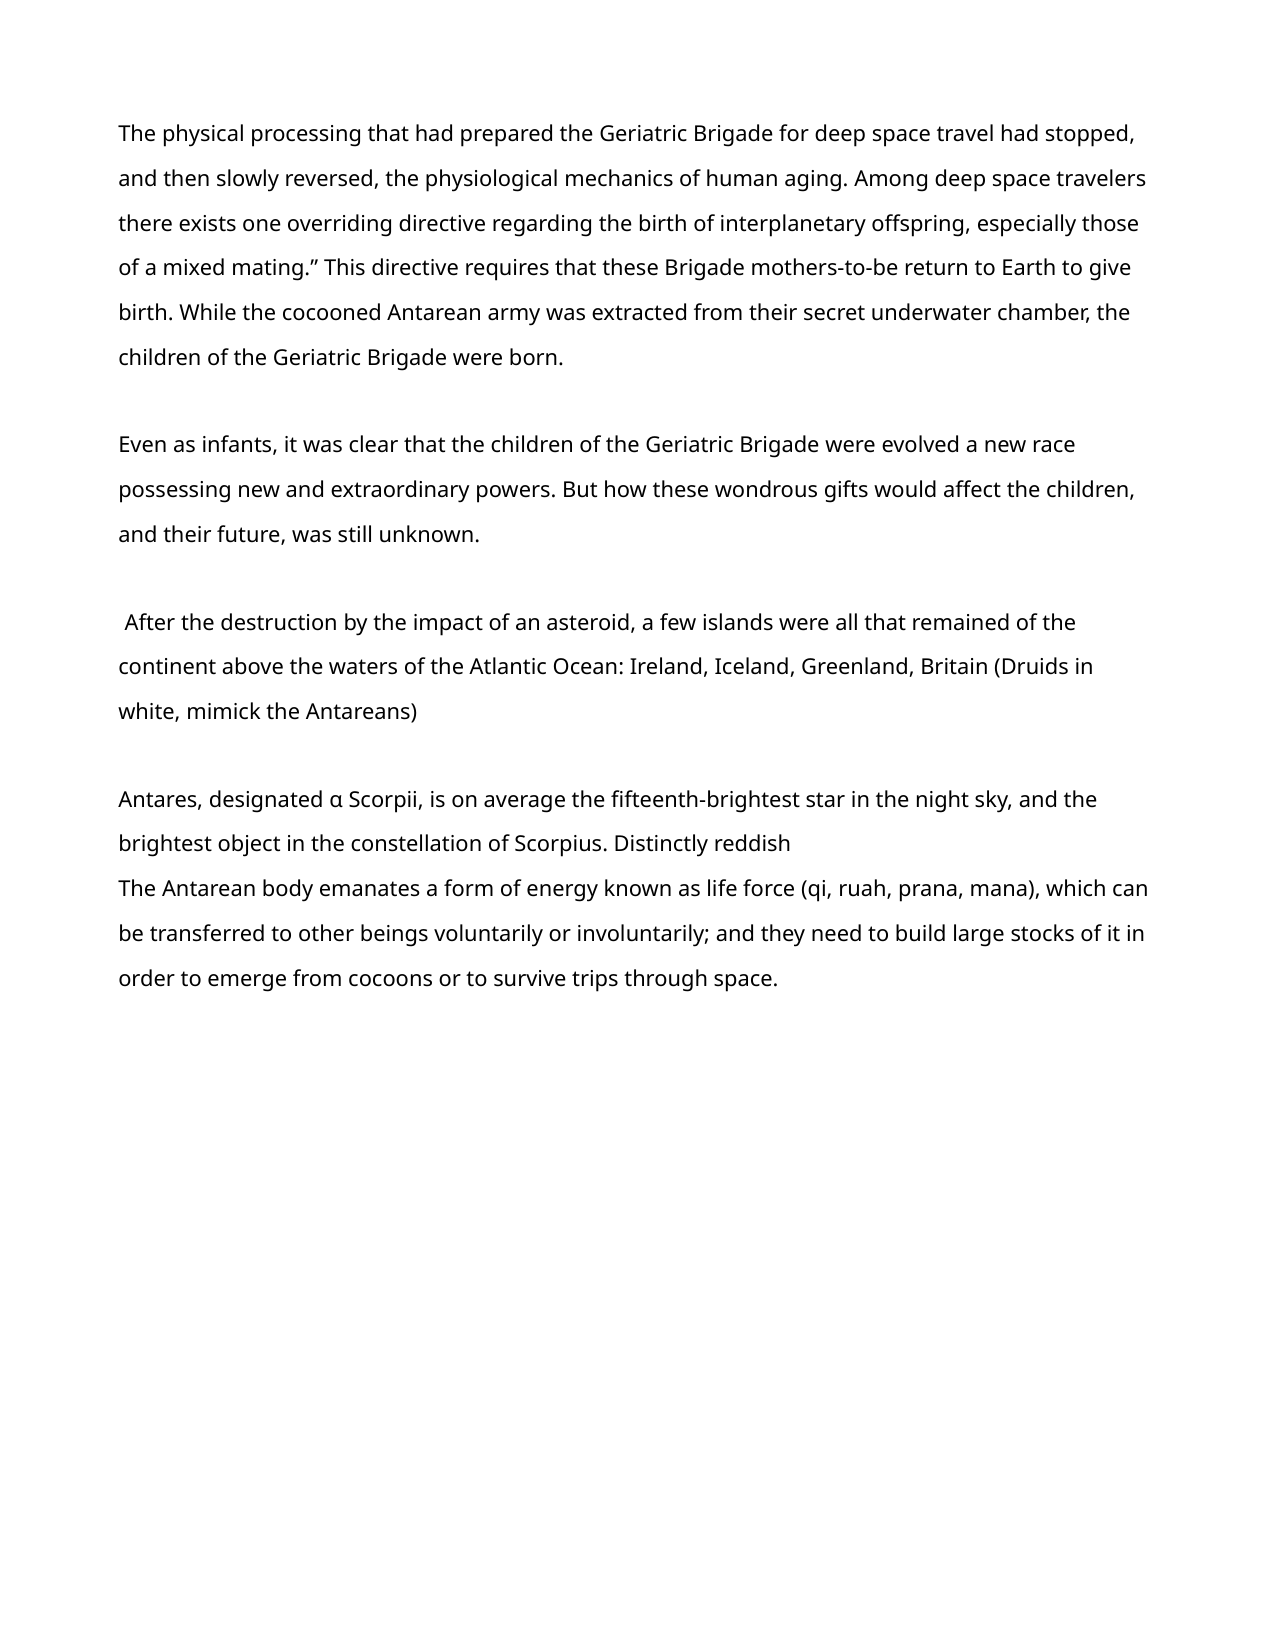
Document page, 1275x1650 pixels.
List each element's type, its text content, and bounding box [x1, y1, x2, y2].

text After the destruction by the impact of an asteroid, a few islands were all that remained of the continent above the waters of the Atlantic Ocean: Ireland, Iceland, Greenland, Britain (Druids in white, mimick the Antareans) [118, 607, 1157, 726]
text The Antarean body emanates a form of energy known as life force (qi, ruah, prana, mana), which can be transferred to other beings voluntarily or involuntarily; and they need to build large stocks of it in order to emerge from cocoons or to survive trips through space. [118, 873, 1157, 992]
text The physical processing that had prepared the Geriatric Brigade for deep space travel had stopped, and then slowly reversed, the physiological mechanics of human aging. Among deep space travelers there exists one overriding directive regarding the birth of interplanetary offspring, especially those of a mixed mating.” This directive requires that these Brigade mothers-to-be return to Earth to give birth. While the cocooned Antarean army was extracted from their secret underwater chamber, the children of the Geriatric Brigade were born. Even as infants, it was clear that the children of the Geriatric Brigade were evolved a new race possessing new and extraordinary powers. But how these wondrous gifts would affect the children, and their future, was still unknown. [118, 118, 1157, 548]
text Antares, designated α Scorpii, is on average the fifteenth-brightest star in the night sky, and the brightest object in the constellation of Scorpius. Distinctly reddish [118, 784, 1157, 858]
